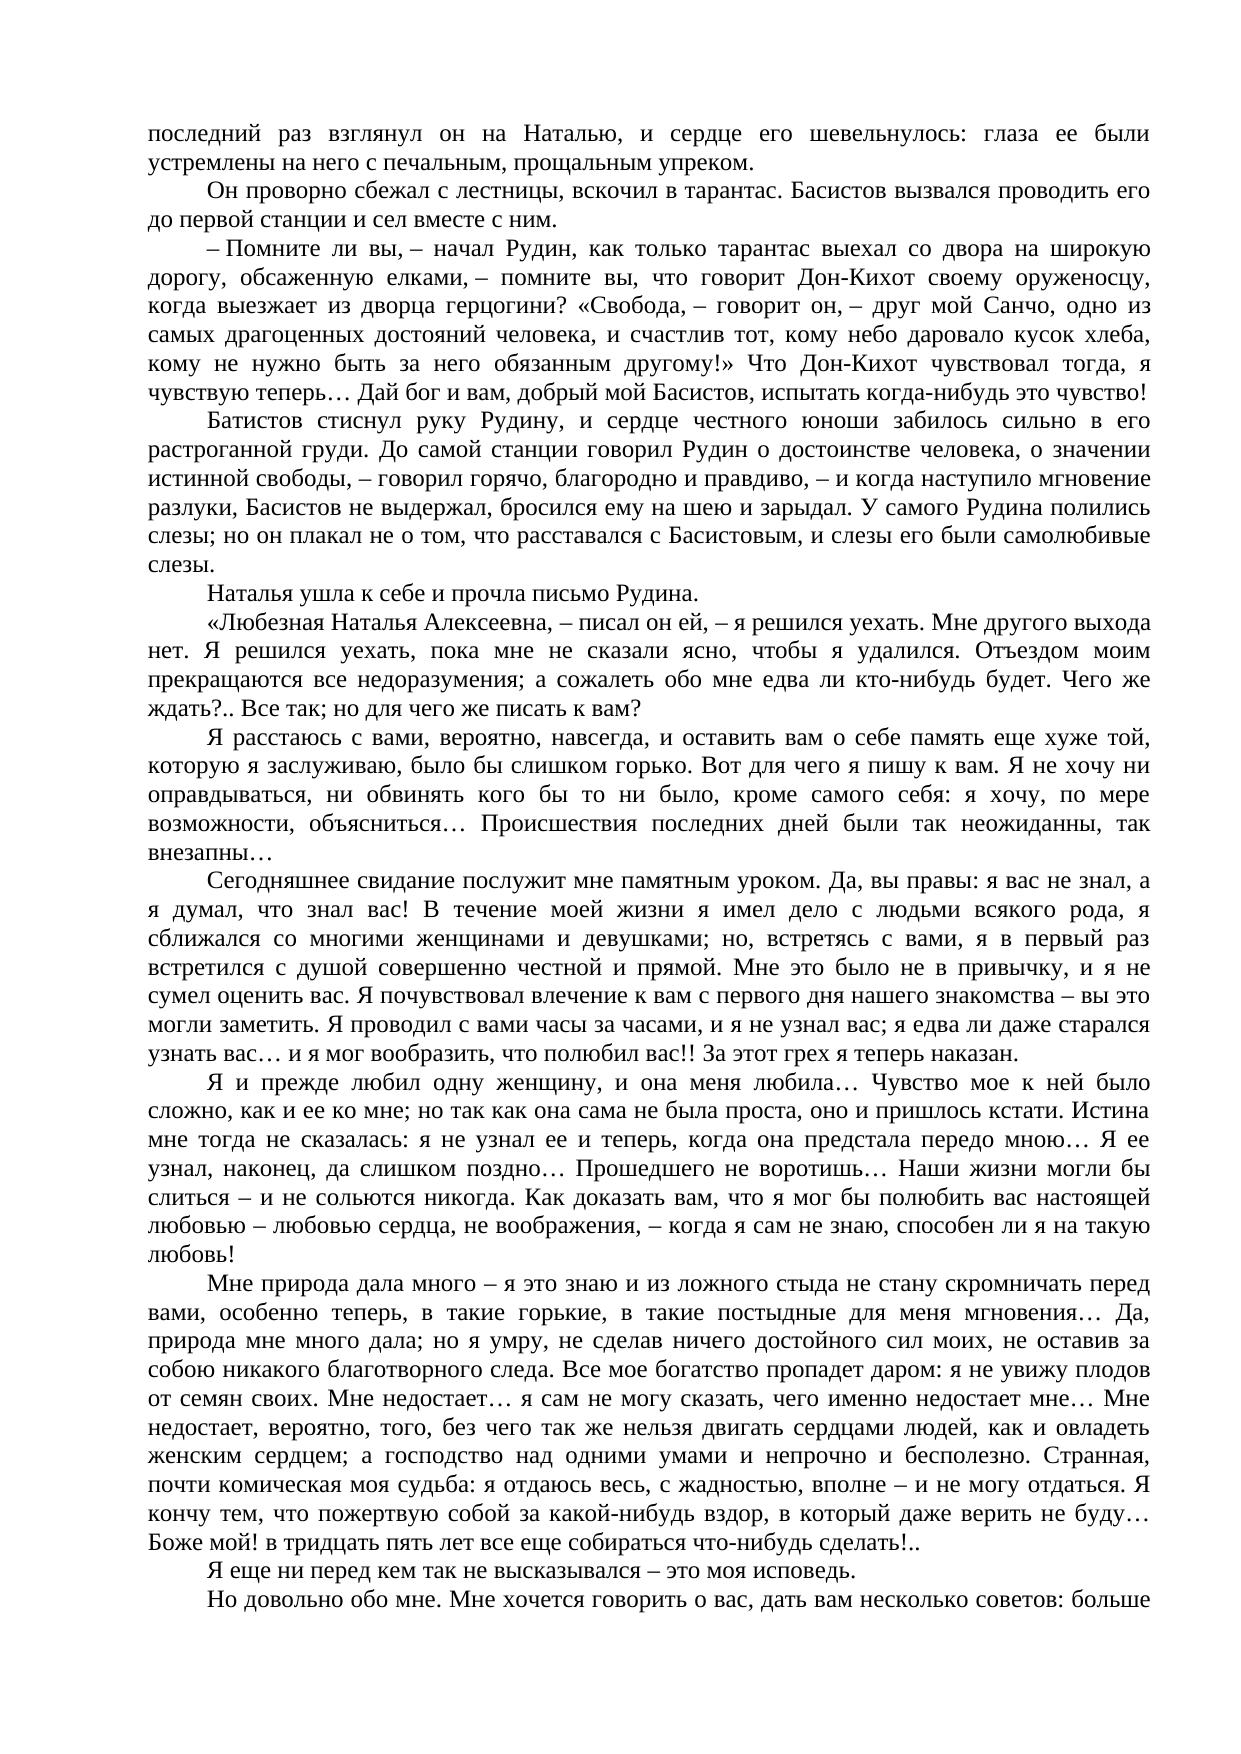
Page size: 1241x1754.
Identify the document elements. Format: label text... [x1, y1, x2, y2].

text Я еще ни перед кем так не высказывался – это моя исповедь. [148, 1556, 1152, 1584]
text Наталья ушла к себе и прочла письмо Рудина. [148, 578, 1152, 607]
text «Любезная Наталья Алексеевна, – писал он ей, – я решился уехать. Мне другого выхода нет. Я решился уехать, пока мне не сказали ясно, чтобы я удалился. Отъездом моим прекращаются все недоразумения; а сожалеть обо мне едва ли кто-нибудь будет. Чего же ждать?.. Все так; но для чего же писать к вам? [148, 607, 1152, 722]
text Но довольно обо мне. Мне хочется говорить о вас, дать вам несколько советов: больше [148, 1584, 1152, 1613]
text Батистов стиснул руку Рудину, и сердце честного юноши забилось сильно в его растроганной груди. До самой станции говорил Рудин о достоинстве человека, о значении истинной свободы, – говорил горячо, благородно и правдиво, – и когда наступило мгновение разлуки, Басистов не выдержал, бросился ему на шею и зарыдал. У самого Рудина полились слезы; но он плакал не о том, что расставался с Басистовым, и слезы его были самолюбивые слезы. [148, 406, 1152, 578]
text Я расстаюсь с вами, вероятно, навсегда, и оставить вам о себе память еще хуже той, которую я заслуживаю, было бы слишком горько. Вот для чего я пишу к вам. Я не хочу ни оправдываться, ни обвинять кого бы то ни было, кроме самого себя: я хочу, по мере возможности, объясниться… Происшествия последних дней были так неожиданны, так внезапны… [148, 722, 1152, 866]
text последний раз взглянул он на Наталью, и сердце его шевельнулось: глаза ее были устремлены на него с печальным, прощальным упреком. [148, 118, 1152, 176]
text – Помните ли вы, – начал Рудин, как только тарантас выехал со двора на широкую дорогу, обсаженную елками, – помните вы, что говорит Дон-Кихот своему оруженосцу, когда выезжает из дворца герцогини? «Свобода, – говорит он, – друг мой Санчо, одно из самых драгоценных достояний человека, и счастлив тот, кому небо даровало кусок хлеба, кому не нужно быть за него обязанным другому!» Что Дон-Кихот чувствовал тогда, я чувствую теперь… Дай бог и вам, добрый мой Басистов, испытать когда-нибудь это чувство! [148, 233, 1152, 406]
text Сегодняшнее свидание послужит мне памятным уроком. Да, вы правы: я вас не знал, а я думал, что знал вас! В течение моей жизни я имел дело с людьми всякого рода, я сближался со многими женщинами и девушками; но, встретясь с вами, я в первый раз встретился с душой совершенно честной и прямой. Мне это было не в привычку, и я не сумел оценить вас. Я почувствовал влечение к вам с первого дня нашего знакомства – вы это могли заметить. Я проводил с вами часы за часами, и я не узнал вас; я едва ли даже старался узнать вас… и я мог вообразить, что полюбил вас!! За этот грех я теперь наказан. [148, 866, 1152, 1067]
text Он проворно сбежал с лестницы, вскочил в тарантас. Басистов вызвался проводить его до первой станции и сел вместе с ним. [148, 176, 1152, 233]
text Мне природа дала много – я это знаю и из ложного стыда не стану скромничать перед вами, особенно теперь, в такие горькие, в такие постыдные для меня мгновения… Да, природа мне много дала; но я умру, не сделав ничего достойного сил моих, не оставив за собою никакого благотворного следа. Все мое богатство пропадет даром: я не увижу плодов от семян своих. Мне недостает… я сам не могу сказать, чего именно недостает мне… Мне недостает, вероятно, того, без чего так же нельзя двигать сердцами людей, как и овладеть женским сердцем; а господство над одними умами и непрочно и бесполезно. Странная, почти комическая моя судьба: я отдаюсь весь, с жадностью, вполне – и не могу отдаться. Я кончу тем, что пожертвую собой за какой-нибудь вздор, в который даже верить не буду… Боже мой! в тридцать пять лет все еще собираться что-нибудь сделать!.. [148, 1268, 1152, 1556]
text Я и прежде любил одну женщину, и она меня любила… Чувство мое к ней было сложно, как и ее ко мне; но так как она сама не была проста, оно и пришлось кстати. Истина мне тогда не сказалась: я не узнал ее и теперь, когда она предстала передо мною… Я ее узнал, наконец, да слишком поздно… Прошедшего не воротишь… Наши жизни могли бы слиться – и не сольются никогда. Как доказать вам, что я мог бы полюбить вас настоящей любовью – любовью сердца, не воображения, – когда я сам не знаю, способен ли я на такую любовь! [148, 1067, 1152, 1268]
